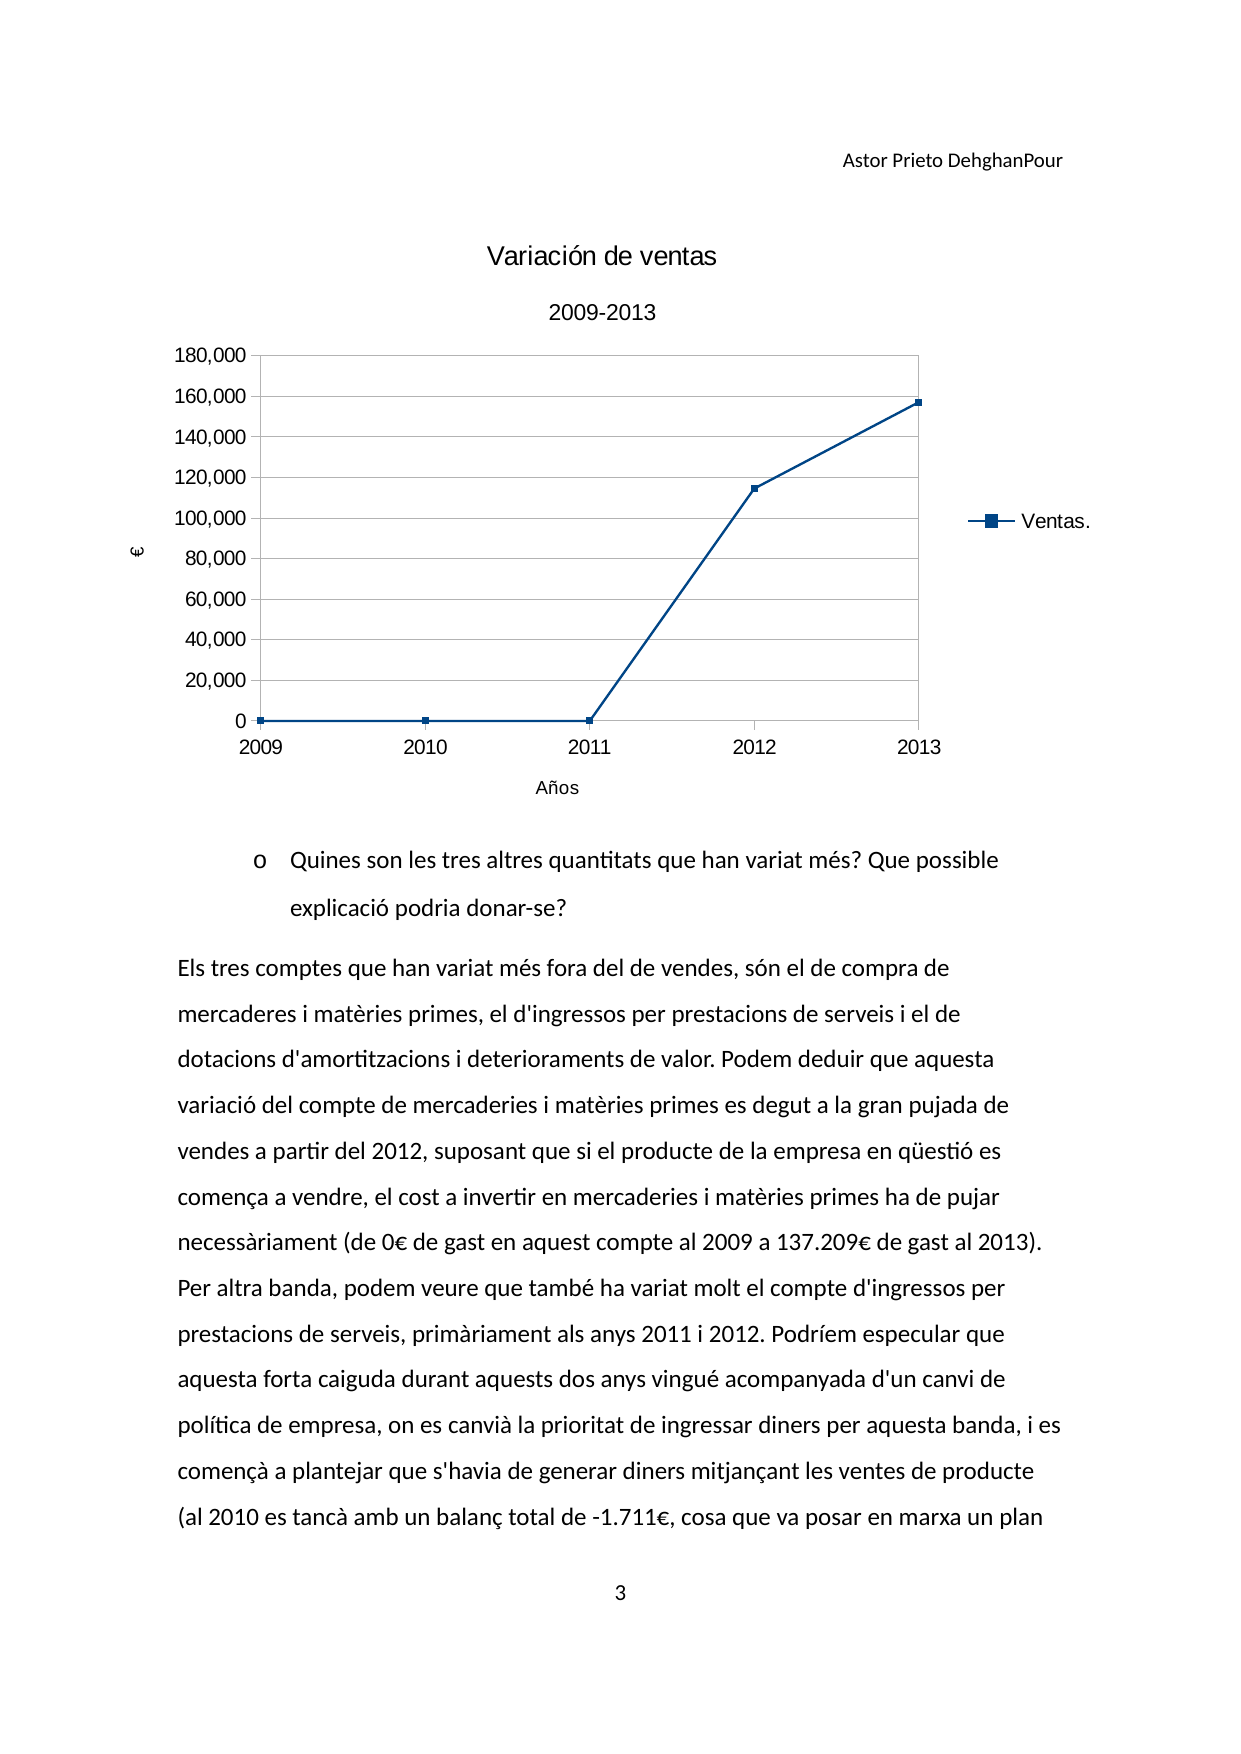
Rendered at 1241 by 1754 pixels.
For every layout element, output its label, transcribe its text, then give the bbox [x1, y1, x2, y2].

text Els tres comptes que han variat més fora del de vendes, són el de compra de mercaderes i matèries primes, el d'ingressos per prestacions de serveis i el de dotacions d'amortitzacions i deterioraments de valor. Podem deduir que aquesta variació del compte de mercaderies i matèries primes es degut a la gran pujada de vendes a partir del 2012, suposant que si el producte de la empresa en qüestió es comença a vendre, el cost a invertir en mercaderies i matèries primes ha de pujar necessàriament (de 0€ de gast en aquest compte al 2009 a 137.209€ de gast al 2013). Per altra banda, podem veure que també ha variat molt el compte d'ingressos per prestacions de serveis, primàriament als anys 2011 i 2012. Podríem especular que aquesta forta caiguda durant aquests dos anys vingué acompanyada d'un canvi de política de empresa, on es canvià la prioritat de ingressar diners per aquesta banda, i es començà a plantejar que s'havia de generar diners mitjançant les ventes de producte (al 2010 es tancà amb un balanç total de -1.711€, cosa que va posar en marxa un plan [177, 952, 1063, 1531]
list Quines son les tres altres quantitats que han variat més? Que possible explicació podria donar-se? [252, 830, 1063, 922]
list [252, 202, 1063, 212]
